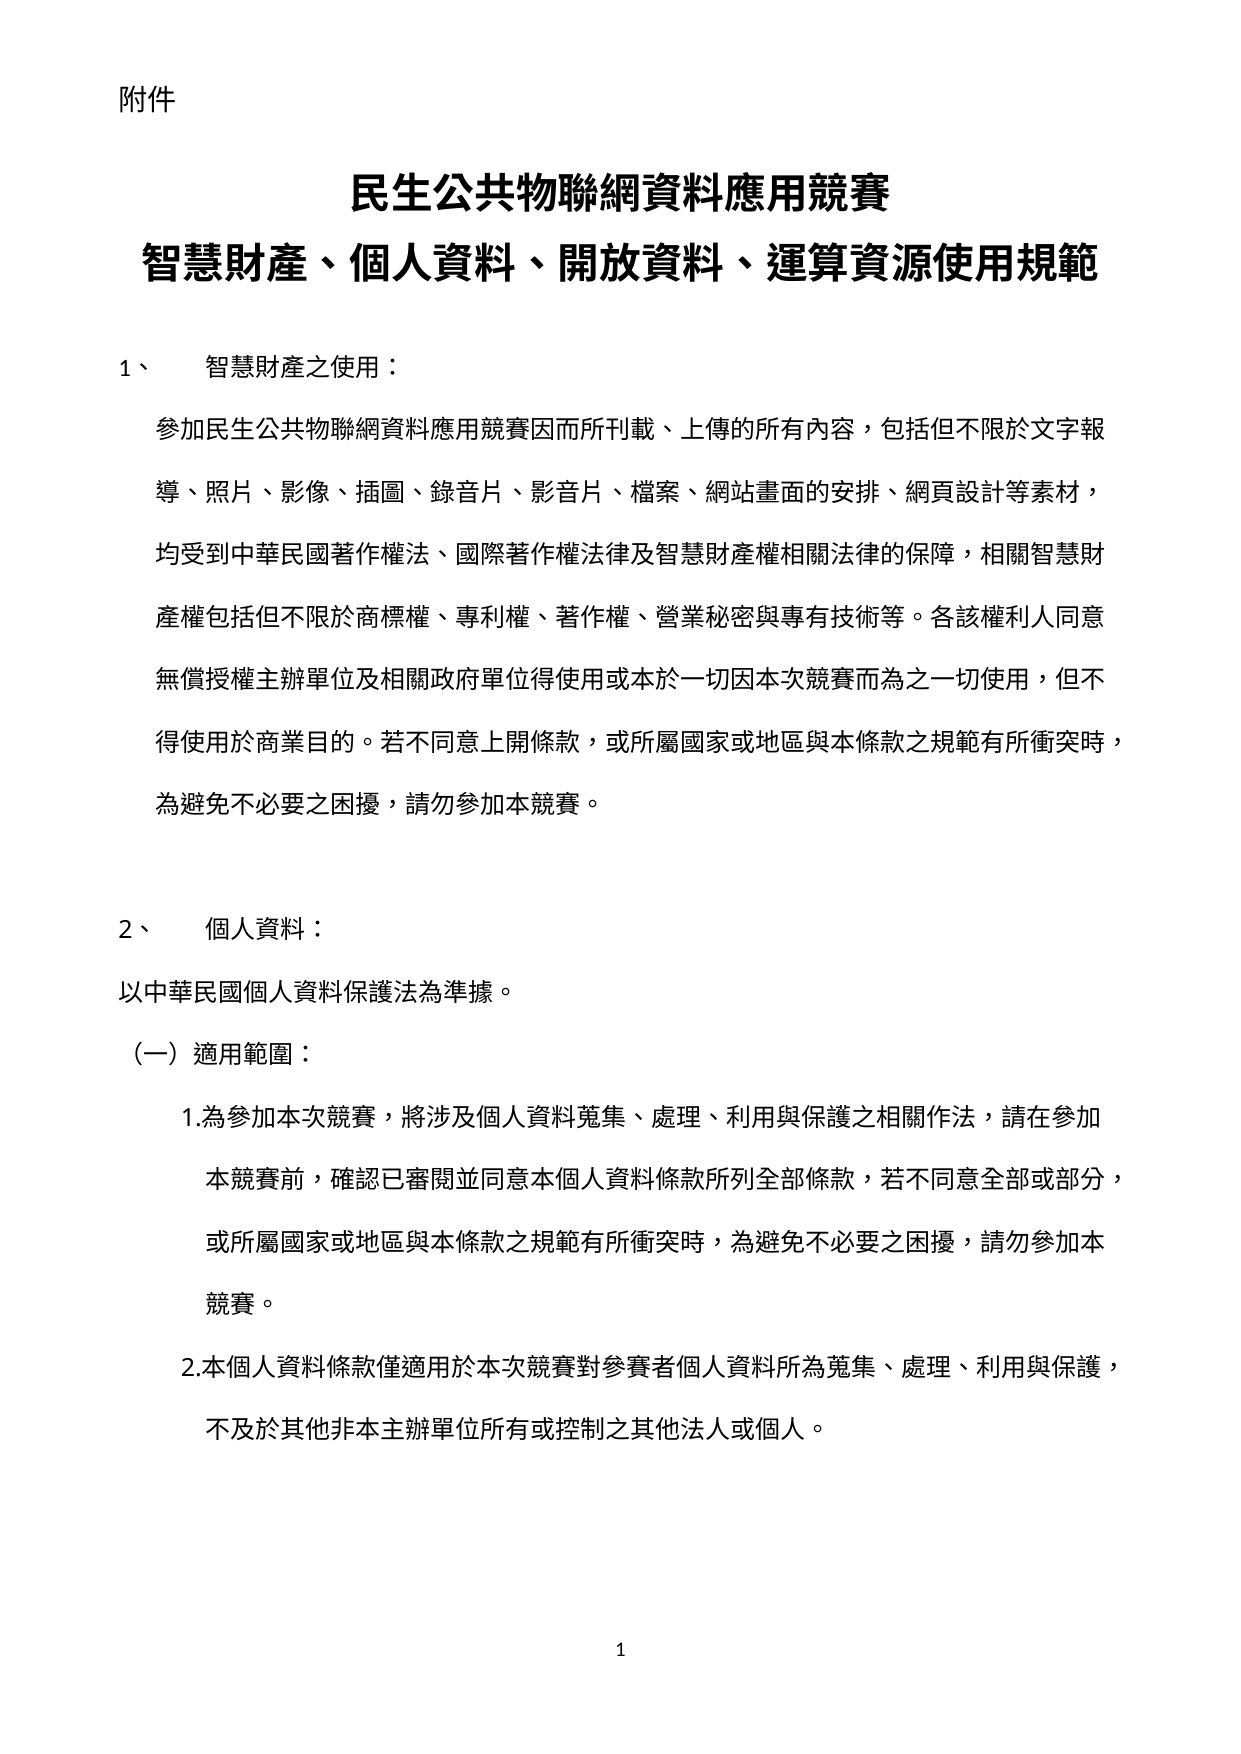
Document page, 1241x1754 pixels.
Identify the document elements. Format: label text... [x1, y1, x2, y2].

text 2.本個人資料條款僅適用於本次競賽對參賽者個人資料所為蒐集、處理、利用與保護，不及於其他非本主辦單位所有或控制之其他法人或個人。 [181, 1324, 1122, 1449]
text 以中華民國個人資料保護法為準據。 [118, 949, 1122, 1011]
list 智慧財產之使用： 參加民生公共物聯網資料應用競賽因而所刊載、上傳的所有內容，包括但不限於文字報導、照片、影像、插圖、錄音片、影音片、檔案、網站畫面的安排、網頁設計等素材，均受到中華民國著作權法、國際著作權法律及智慧財產權相關法律的保障，相關智慧財產權包括但不限於商標權、專利權、著作權、營業秘密與專有技術等。各該權利人同意無償授權主辦單位及相關政府單位得使用或本於一切因本次競賽而為之一切使用，但不得使用於商業目的。若不同意上開條款，或所屬國家或地區與本條款之規範有所衝突時，為避免不必要之困擾，請勿參加本競賽。 [118, 324, 1122, 824]
text 1.為參加本次競賽，將涉及個人資料蒐集、處理、利用與保護之相關作法，請在參加本競賽前，確認已審閱並同意本個人資料條款所列全部條款，若不同意全部或部分，或所屬國家或地區與本條款之規範有所衝突時，為避免不必要之困擾，請勿參加本競賽。 [181, 1074, 1122, 1324]
text 民生公共物聯網資料應用競賽 [118, 160, 1122, 221]
text 智慧財產、個人資料、開放資料、運算資源使用規範 [118, 230, 1122, 290]
list 個人資料： [118, 886, 1122, 949]
text （一）適用範圍： [118, 1011, 1122, 1074]
